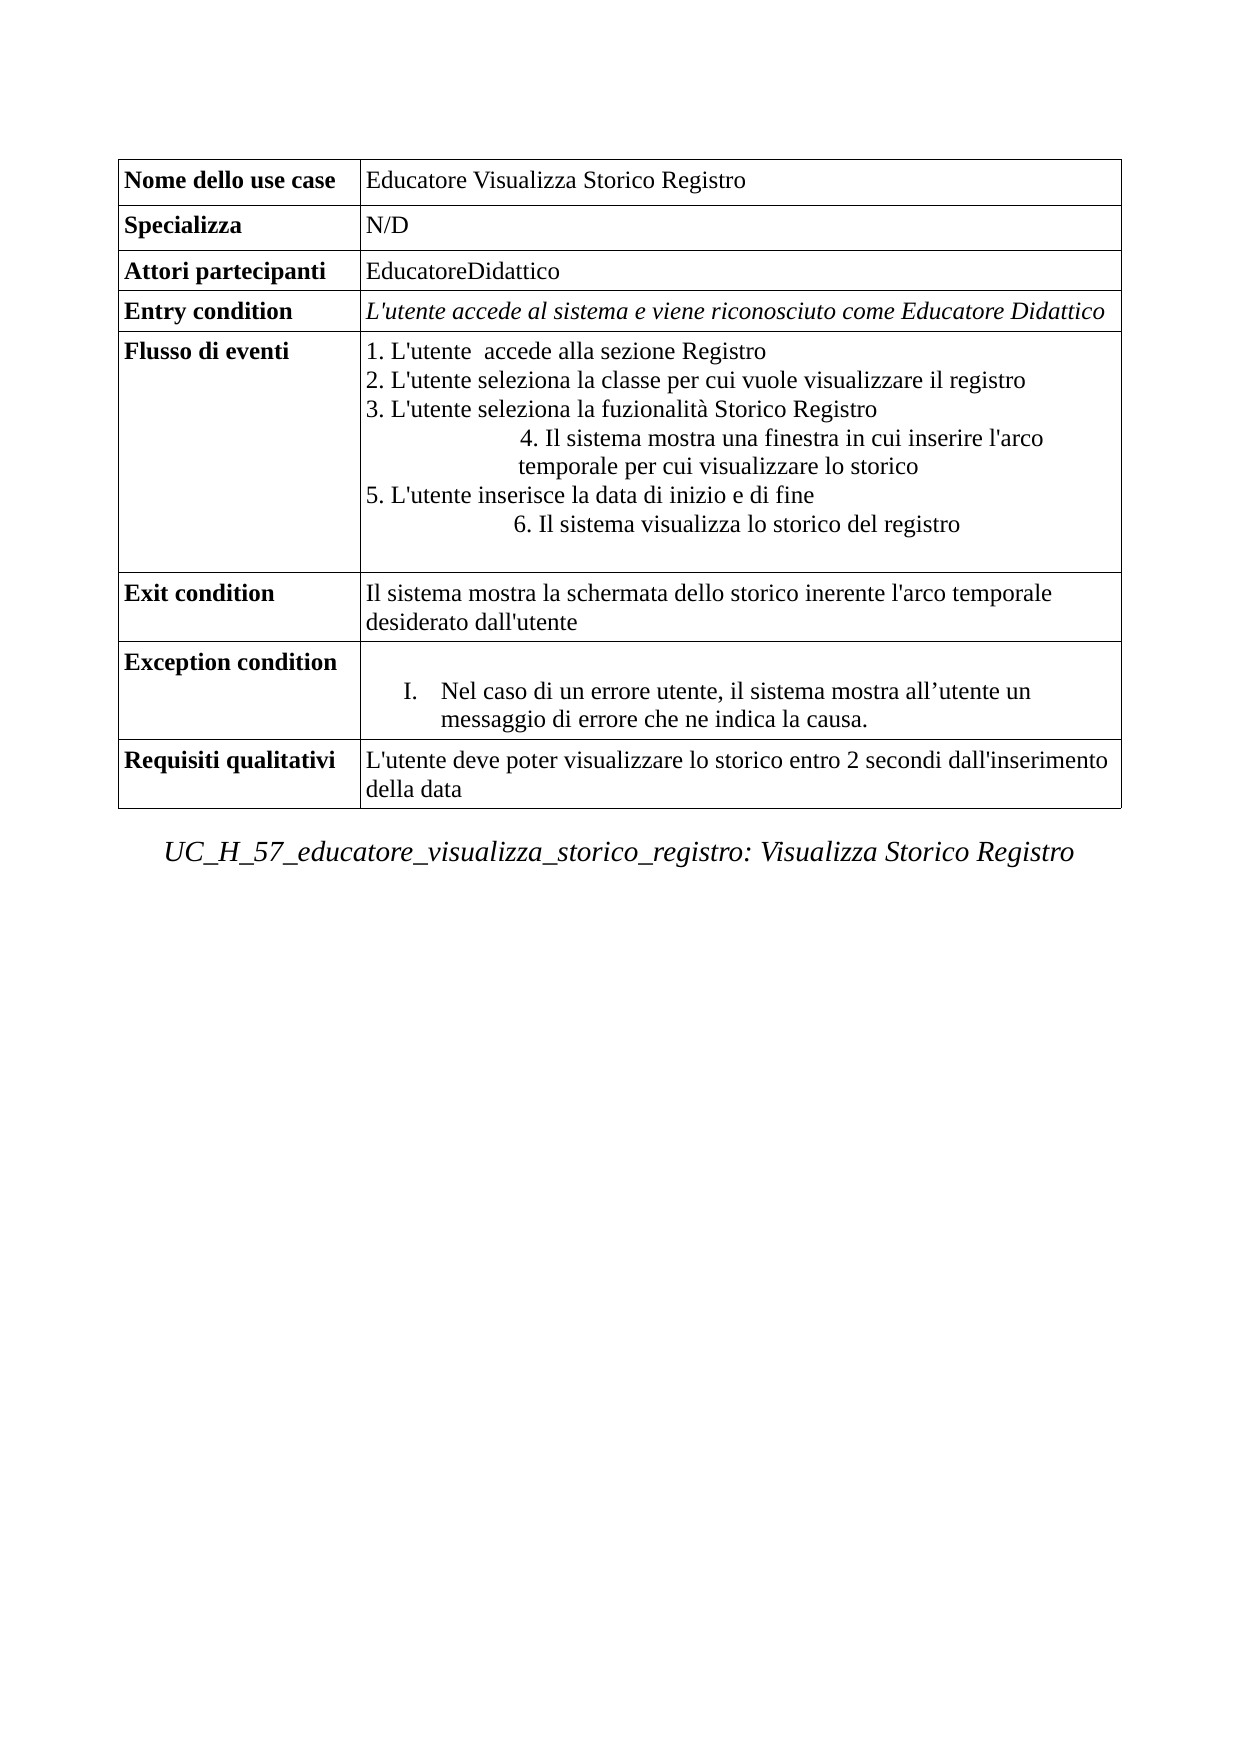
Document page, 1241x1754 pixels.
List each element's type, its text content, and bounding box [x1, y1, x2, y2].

table_cell L'utente deve poter visualizzare lo storico entro 2 secondi dall'inserimento della data [361, 740, 1121, 808]
table_cell Exception condition [119, 642, 360, 739]
table_cell L'utente accede al sistema e viene riconosciuto come Educatore Didattico [361, 291, 1121, 331]
table_cell Flusso di eventi [119, 332, 360, 572]
table_header Nome dello use case [119, 160, 360, 205]
table_cell Specializza [119, 206, 360, 250]
table_cell N/D [361, 206, 1121, 250]
table_cell Entry condition [119, 291, 360, 331]
table_header Educatore Visualizza Storico Registro [361, 160, 1121, 205]
text UC_H_57_educatore_visualizza_storico_registro: Visualizza Storico Registro [118, 834, 1122, 868]
table_cell EducatoreDidattico [361, 251, 1121, 290]
table_cell Exit condition [119, 573, 360, 641]
table_cell Nel caso di un errore utente, il sistema mostra all’utente un messaggio di errore che ne indica la causa. [361, 642, 1121, 739]
table_cell Requisiti qualitativi [119, 740, 360, 808]
table_cell Il sistema mostra la schermata dello storico inerente l'arco temporale desiderato dall'utente [361, 573, 1121, 641]
table_cell Attori partecipanti [119, 251, 360, 290]
table_cell L'utente accede alla sezione Registro L'utente seleziona la classe per cui vuole visualizzare il registro L'utente seleziona la fuzionalità Storico Registro Il sistema mostra una finestra in cui inserire l'arco temporale per cui visualizzare lo storico L'utente inserisce la data di inizio e di fine Il sistema visualizza lo storico del registro [361, 332, 1121, 572]
